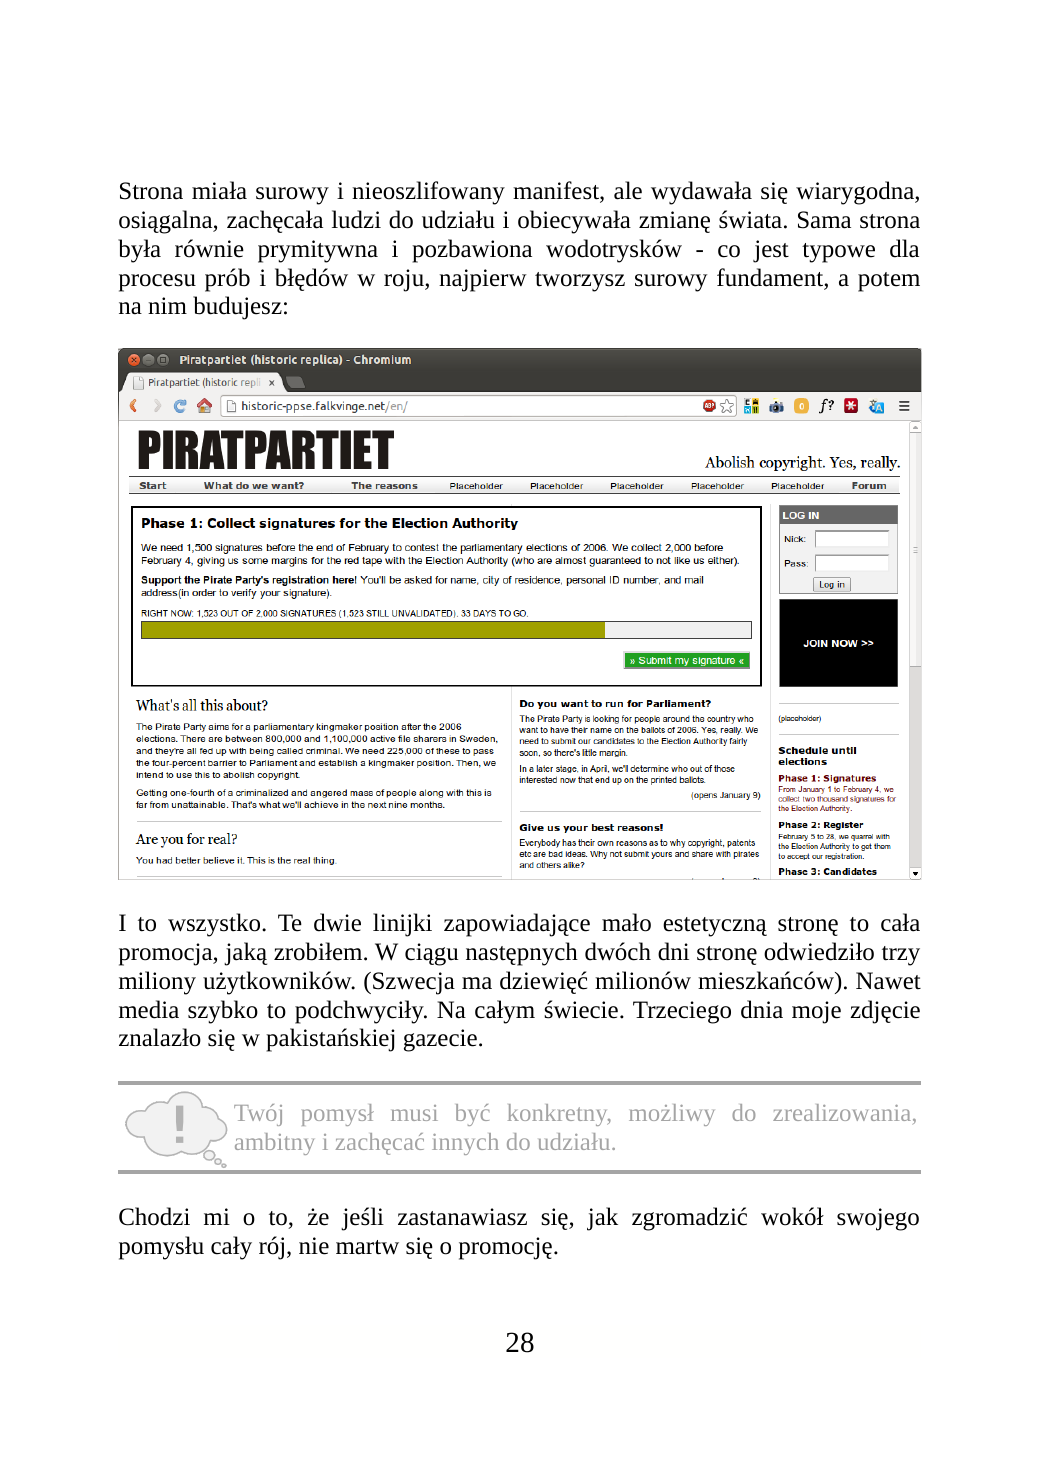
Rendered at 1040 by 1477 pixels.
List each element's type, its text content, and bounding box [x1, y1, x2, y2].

picture [118, 348, 922, 880]
text Chodzi mi o to, że jeśli zastanawiasz się, jak zgromadzić wokół swojego pomysłu cały rój, nie martw się o promocję. [118, 1202, 921, 1260]
text Strona miała surowy i nieoszlifowany manifest, ale wydawała się wiarygodna, osiągalna, zachęcała ludzi do udziału i obiecywała zmianę świata. Sama strona była równie prymitywna i pozbawiona wodotrysków - co jest typowe dla procesu prób i błędów w roju, najpierw tworzysz surowy fundament, a potem na nim budujesz: [118, 176, 921, 320]
picture [121, 1088, 231, 1173]
table_header [118, 1085, 231, 1169]
table_header Twój pomysł musi być konkretny, możliwy do zrealizowania, ambitny i zachęcać innych do udziału. [231, 1085, 921, 1169]
text I to wszystko. Te dwie linijki zapowiadające mało estetyczną stronę to cała promocja, jaką zrobiłem. W ciągu następnych dwóch dni stronę odwiedziło trzy miliony użytkowników. (Szwecja ma dziewięć milionów mieszkańców). Nawet media szybko to podchwyciły. Na całym świecie. Trzeciego dnia moje zdjęcie znalazło się w pakistańskiej gazecie. [118, 908, 921, 1052]
